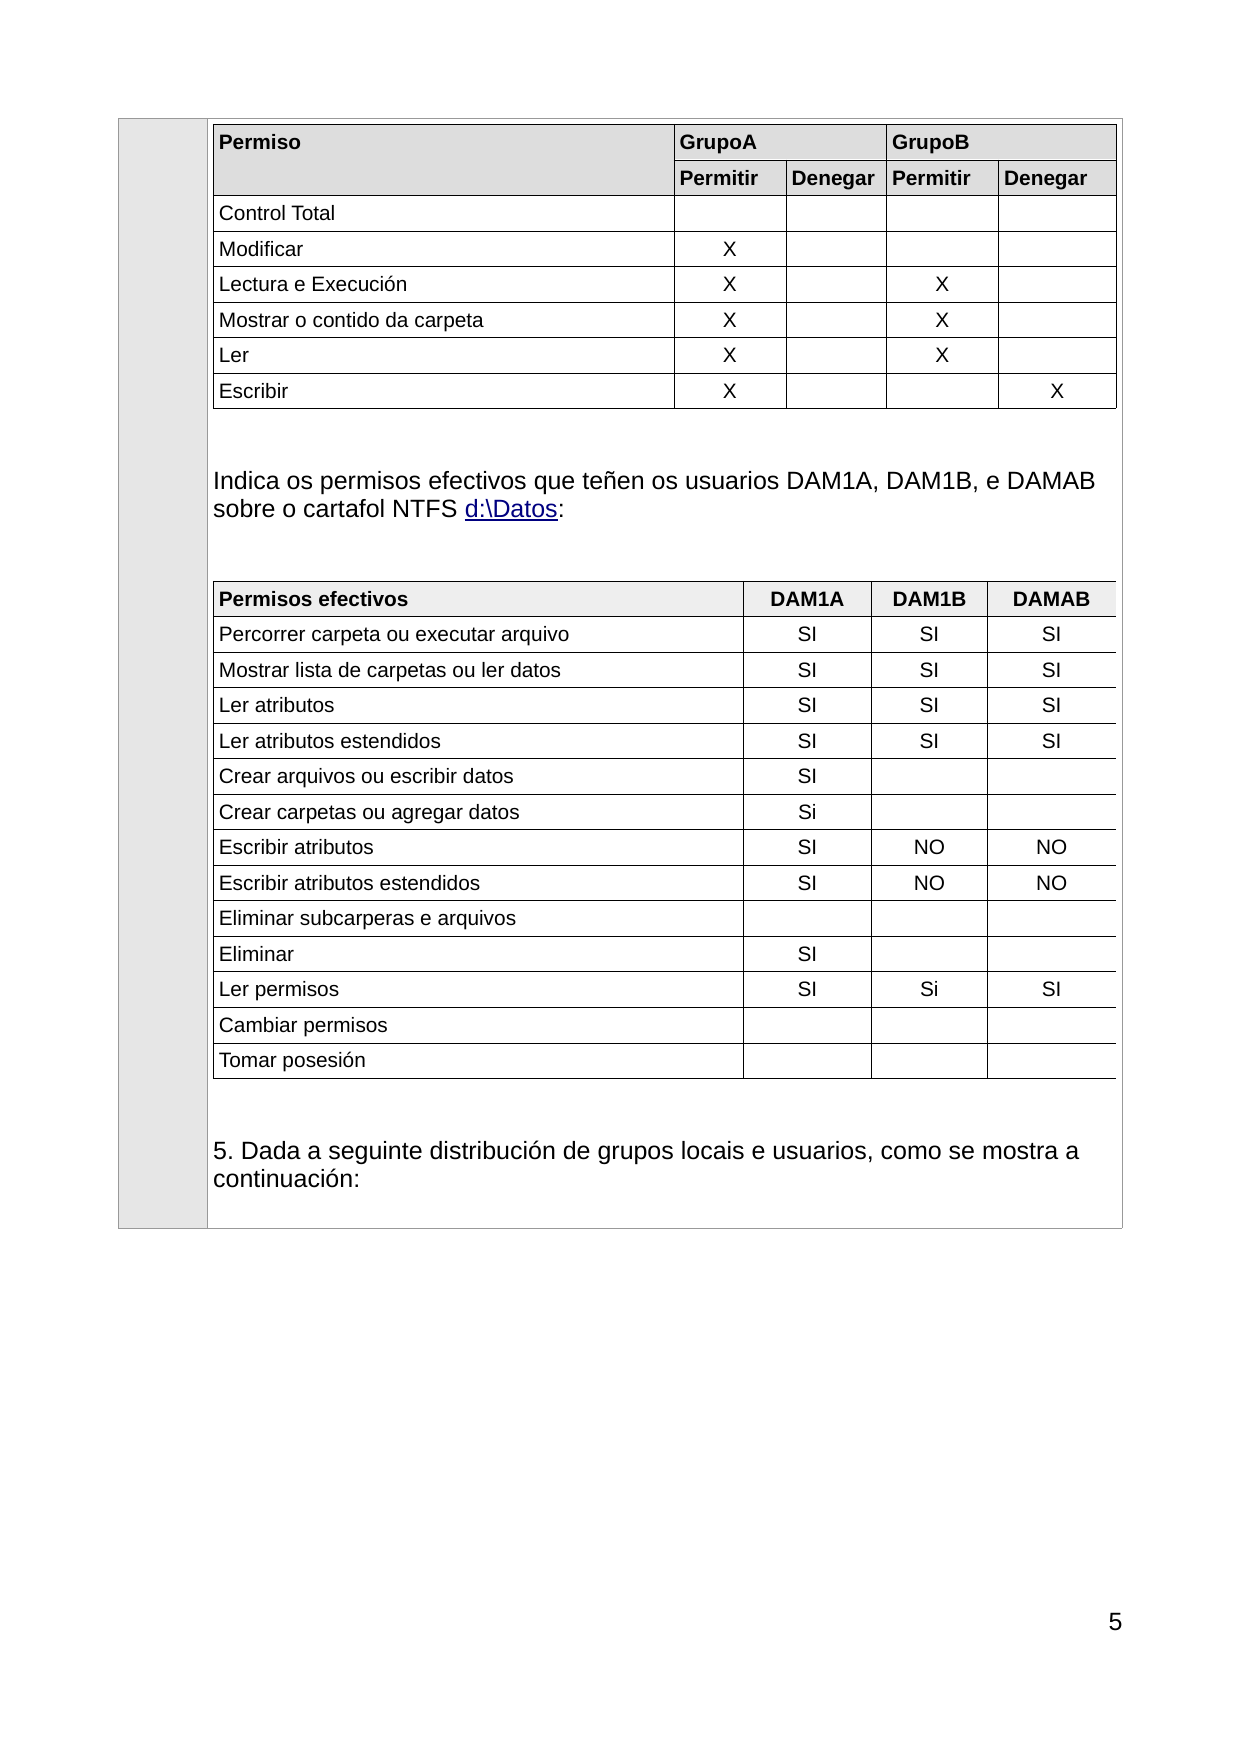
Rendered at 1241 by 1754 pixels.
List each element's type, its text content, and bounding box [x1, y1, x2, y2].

table_cell Ler [214, 338, 674, 373]
table_cell Denegar [999, 161, 1116, 195]
table_cell X [999, 374, 1116, 408]
table_cell SI [744, 830, 871, 865]
table_cell Tomar posesión [214, 1044, 743, 1078]
table_cell [787, 374, 886, 408]
table_cell NO [872, 830, 987, 865]
table_cell [988, 795, 1116, 829]
table_cell [988, 937, 1116, 971]
table_cell X [887, 267, 998, 302]
table_cell [872, 901, 987, 936]
table_header Permiso [214, 125, 674, 195]
table_header Indica os permisos efectivos que teñen os usuarios DAM1A, DAM1B, e DAMAB sobre o cartafol NTFS d:\Datos: 5. Dada a seguinte distribución de grupos locais e usuarios, como se mostra a continuación: [208, 119, 1122, 1228]
table_cell Eliminar [214, 937, 743, 971]
table_cell [988, 1044, 1116, 1078]
table_cell [872, 795, 987, 829]
table_cell X [675, 232, 786, 266]
table_cell X [887, 338, 998, 373]
table_cell Permitir [887, 161, 998, 195]
table_cell SI [988, 617, 1116, 652]
table_cell NO [988, 830, 1116, 865]
table_cell SI [744, 937, 871, 971]
table_cell [787, 338, 886, 373]
table_cell Escribir [214, 374, 674, 408]
table_cell SI [744, 688, 871, 723]
table_cell [787, 196, 886, 231]
table_cell SI [744, 866, 871, 900]
table_cell SI [744, 617, 871, 652]
table_cell Cambiar permisos [214, 1008, 743, 1042]
table_cell [744, 1008, 871, 1042]
table_cell Crear arquivos ou escribir datos [214, 759, 743, 794]
table_cell SI [744, 759, 871, 794]
table_cell Escribir atributos estendidos [214, 866, 743, 900]
table_cell SI [872, 617, 987, 652]
table_cell [872, 1008, 987, 1042]
table_cell SI [872, 724, 987, 758]
table_cell Si [872, 972, 987, 1007]
table_header [119, 119, 207, 1228]
table_cell [787, 303, 886, 337]
table_header GrupoA [675, 125, 886, 159]
table_cell X [675, 374, 786, 408]
table_cell [999, 338, 1116, 373]
table_cell [675, 196, 786, 231]
table_cell Crear carpetas ou agregar datos [214, 795, 743, 829]
table_cell [744, 1044, 871, 1078]
table_cell SI [988, 724, 1116, 758]
table_cell Ler atributos estendidos [214, 724, 743, 758]
table_cell [988, 901, 1116, 936]
table_cell Percorrer carpeta ou executar arquivo [214, 617, 743, 652]
table_cell SI [744, 724, 871, 758]
table_cell SI [872, 653, 987, 687]
table_cell [999, 267, 1116, 302]
table_cell Lectura e Execución [214, 267, 674, 302]
table_cell [787, 232, 886, 266]
table_cell [988, 759, 1116, 794]
table_cell Ler permisos [214, 972, 743, 1007]
table_cell NO [988, 866, 1116, 900]
table_header GrupoB [887, 125, 1116, 159]
table_cell Eliminar subcarperas e arquivos [214, 901, 743, 936]
table_cell [872, 937, 987, 971]
table_header Permisos efectivos [214, 582, 743, 616]
table_cell Modificar [214, 232, 674, 266]
table_cell [887, 232, 998, 266]
table_cell SI [872, 688, 987, 723]
table_cell SI [988, 688, 1116, 723]
table_cell X [887, 303, 998, 337]
table_cell [988, 1008, 1116, 1042]
table_cell [872, 759, 987, 794]
table_cell [999, 232, 1116, 266]
table_cell X [675, 303, 786, 337]
table_cell Si [744, 795, 871, 829]
table_cell SI [988, 972, 1116, 1007]
table_cell [999, 303, 1116, 337]
table_cell [999, 196, 1116, 231]
table_cell Denegar [787, 161, 886, 195]
table_header DAM1B [872, 582, 987, 616]
table_cell Mostrar o contido da carpeta [214, 303, 674, 337]
table_cell X [675, 338, 786, 373]
table_cell NO [872, 866, 987, 900]
table_cell SI [744, 972, 871, 1007]
table_cell [872, 1044, 987, 1078]
table_cell Permitir [675, 161, 786, 195]
table_cell X [675, 267, 786, 302]
table_cell Control Total [214, 196, 674, 231]
table_header DAMAB [988, 582, 1116, 616]
table_cell Mostrar lista de carpetas ou ler datos [214, 653, 743, 687]
table_cell [787, 267, 886, 302]
table_cell SI [988, 653, 1116, 687]
table_cell Escribir atributos [214, 830, 743, 865]
table_cell [887, 196, 998, 231]
table_header DAM1A [744, 582, 871, 616]
table_cell Ler atributos [214, 688, 743, 723]
table_cell SI [744, 653, 871, 687]
table_cell [744, 901, 871, 936]
table_cell [887, 374, 998, 408]
